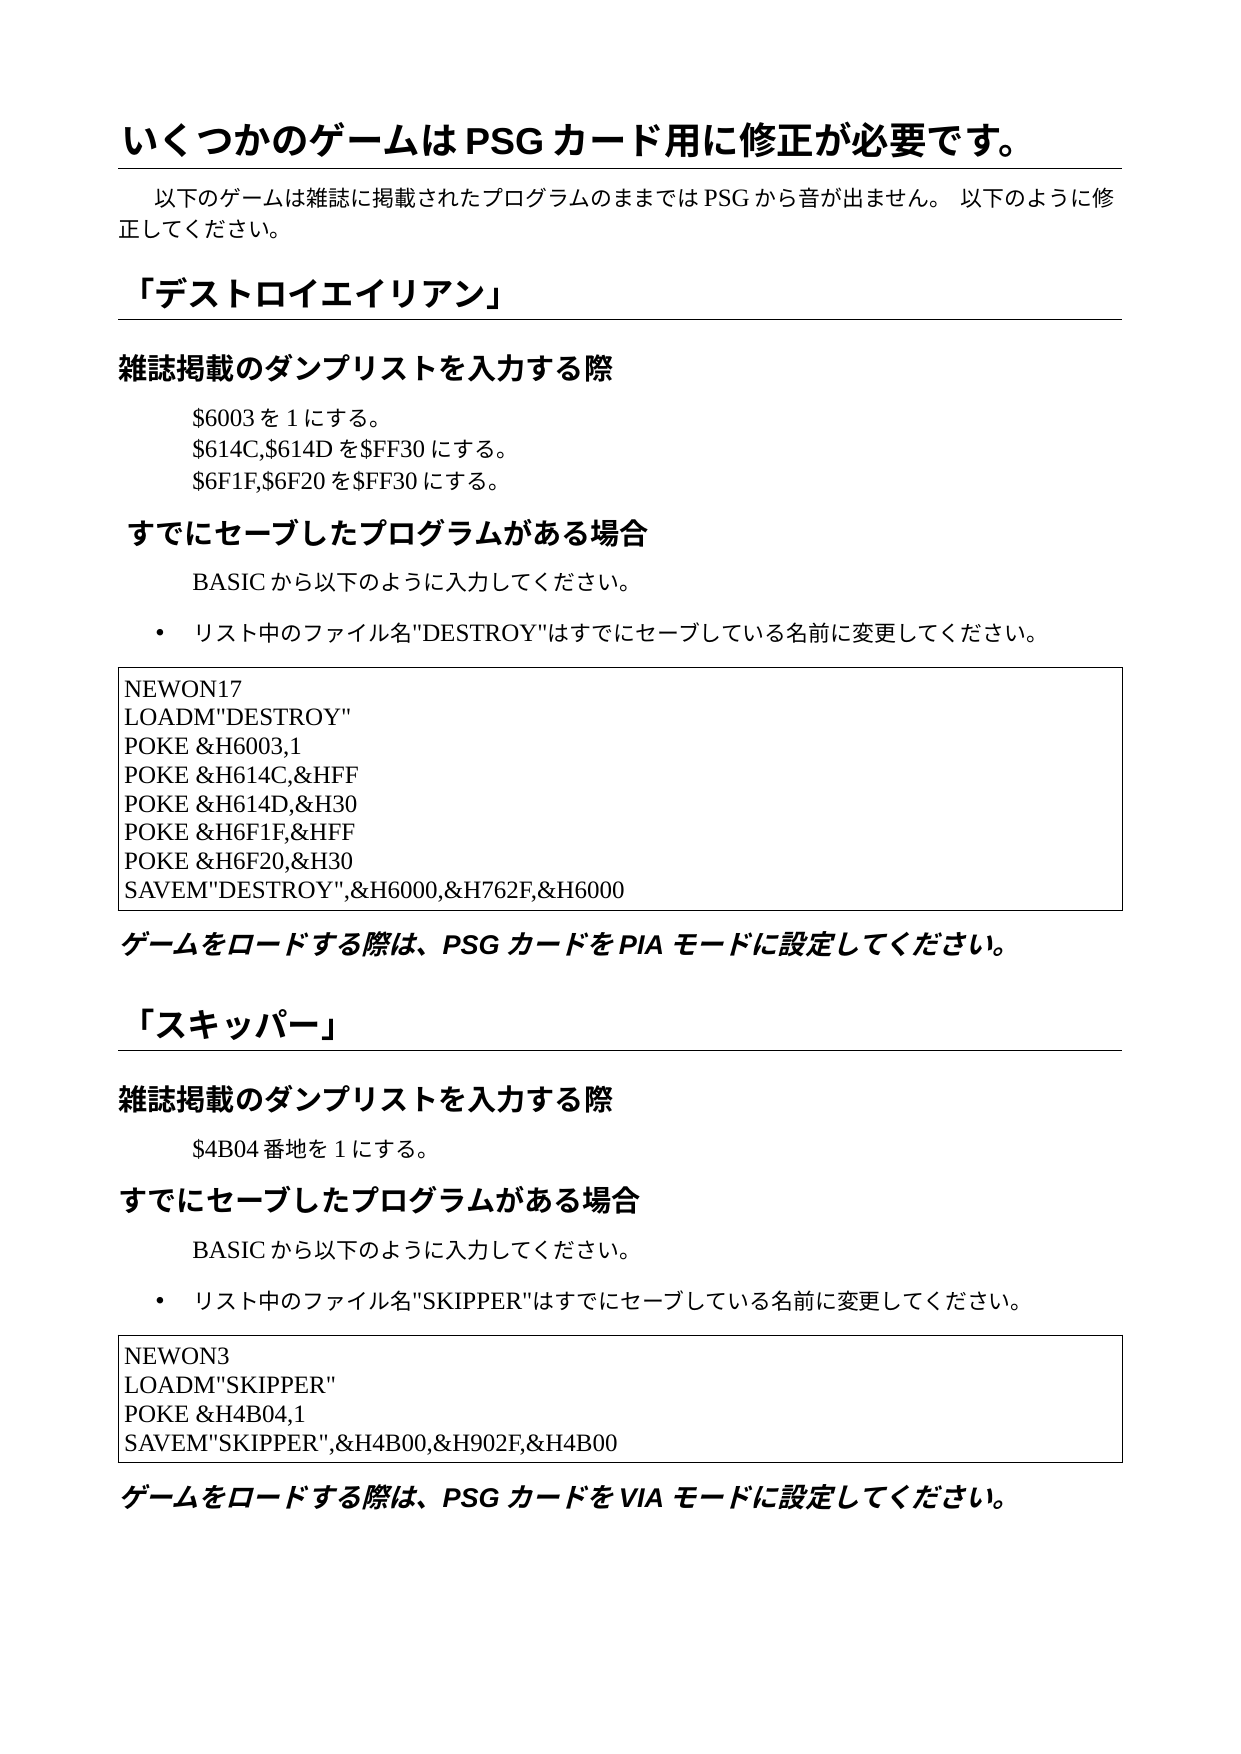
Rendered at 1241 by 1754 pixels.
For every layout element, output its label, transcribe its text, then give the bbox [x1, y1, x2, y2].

subtitle ゲームをロードする際は、PSGカードをPIAモードに設定してください。 [118, 923, 1122, 962]
text $6F1F,$6F20を$FF30にする。 [118, 464, 1122, 496]
list リスト中のファイル名"DESTROY"はすでにセーブしている名前に変更してください。 [156, 616, 1122, 648]
subtitle すでにセーブしたプログラムがある場合 [118, 510, 1122, 553]
subtitle すでにセーブしたプログラムがある場合 [118, 1178, 1122, 1220]
subtitle 雑誌掲載のダンプリストを入力する際 [118, 1077, 1122, 1119]
text $614C,$614Dを$FF30にする。 [118, 432, 1122, 464]
table_header NEWON17 LOADM"DESTROY" POKE &H6003,1 POKE &H614C,&HFF POKE &H614D,&H30 POKE &H6F1F,&HFF POKE &H6F20,&H30 SAVEM"DESTROY",&H6000,&H762F,&H6000 [119, 668, 1122, 909]
text BASICから以下のように入力してください。 [118, 565, 1122, 597]
subtitle ゲームをロードする際は、PSGカードをVIAモードに設定してください。 [118, 1476, 1122, 1515]
table_header NEWON3 LOADM"SKIPPER" POKE &H4B04,1 SAVEM"SKIPPER",&H4B00,&H902F,&H4B00 [119, 1336, 1122, 1462]
text $6003を1にする。 [118, 401, 1122, 432]
subtitle 「スキッパー」 [118, 996, 1122, 1050]
subtitle 雑誌掲載のダンプリストを入力する際 [118, 346, 1122, 388]
subtitle いくつかのゲームはPSGカード用に修正が必要です。 [118, 108, 1122, 168]
text BASICから以下のように入力してください。 [118, 1233, 1122, 1264]
text $4B04番地を1にする。 [118, 1132, 1122, 1163]
subtitle 「デストロイエイリアン」 [118, 265, 1122, 319]
text 以下のゲームは雑誌に掲載されたプログラムのままではPSGから音が出ません。 以下のように修正してください。 [118, 181, 1122, 244]
list リスト中のファイル名"SKIPPER"はすでにセーブしている名前に変更してください。 [156, 1284, 1122, 1315]
